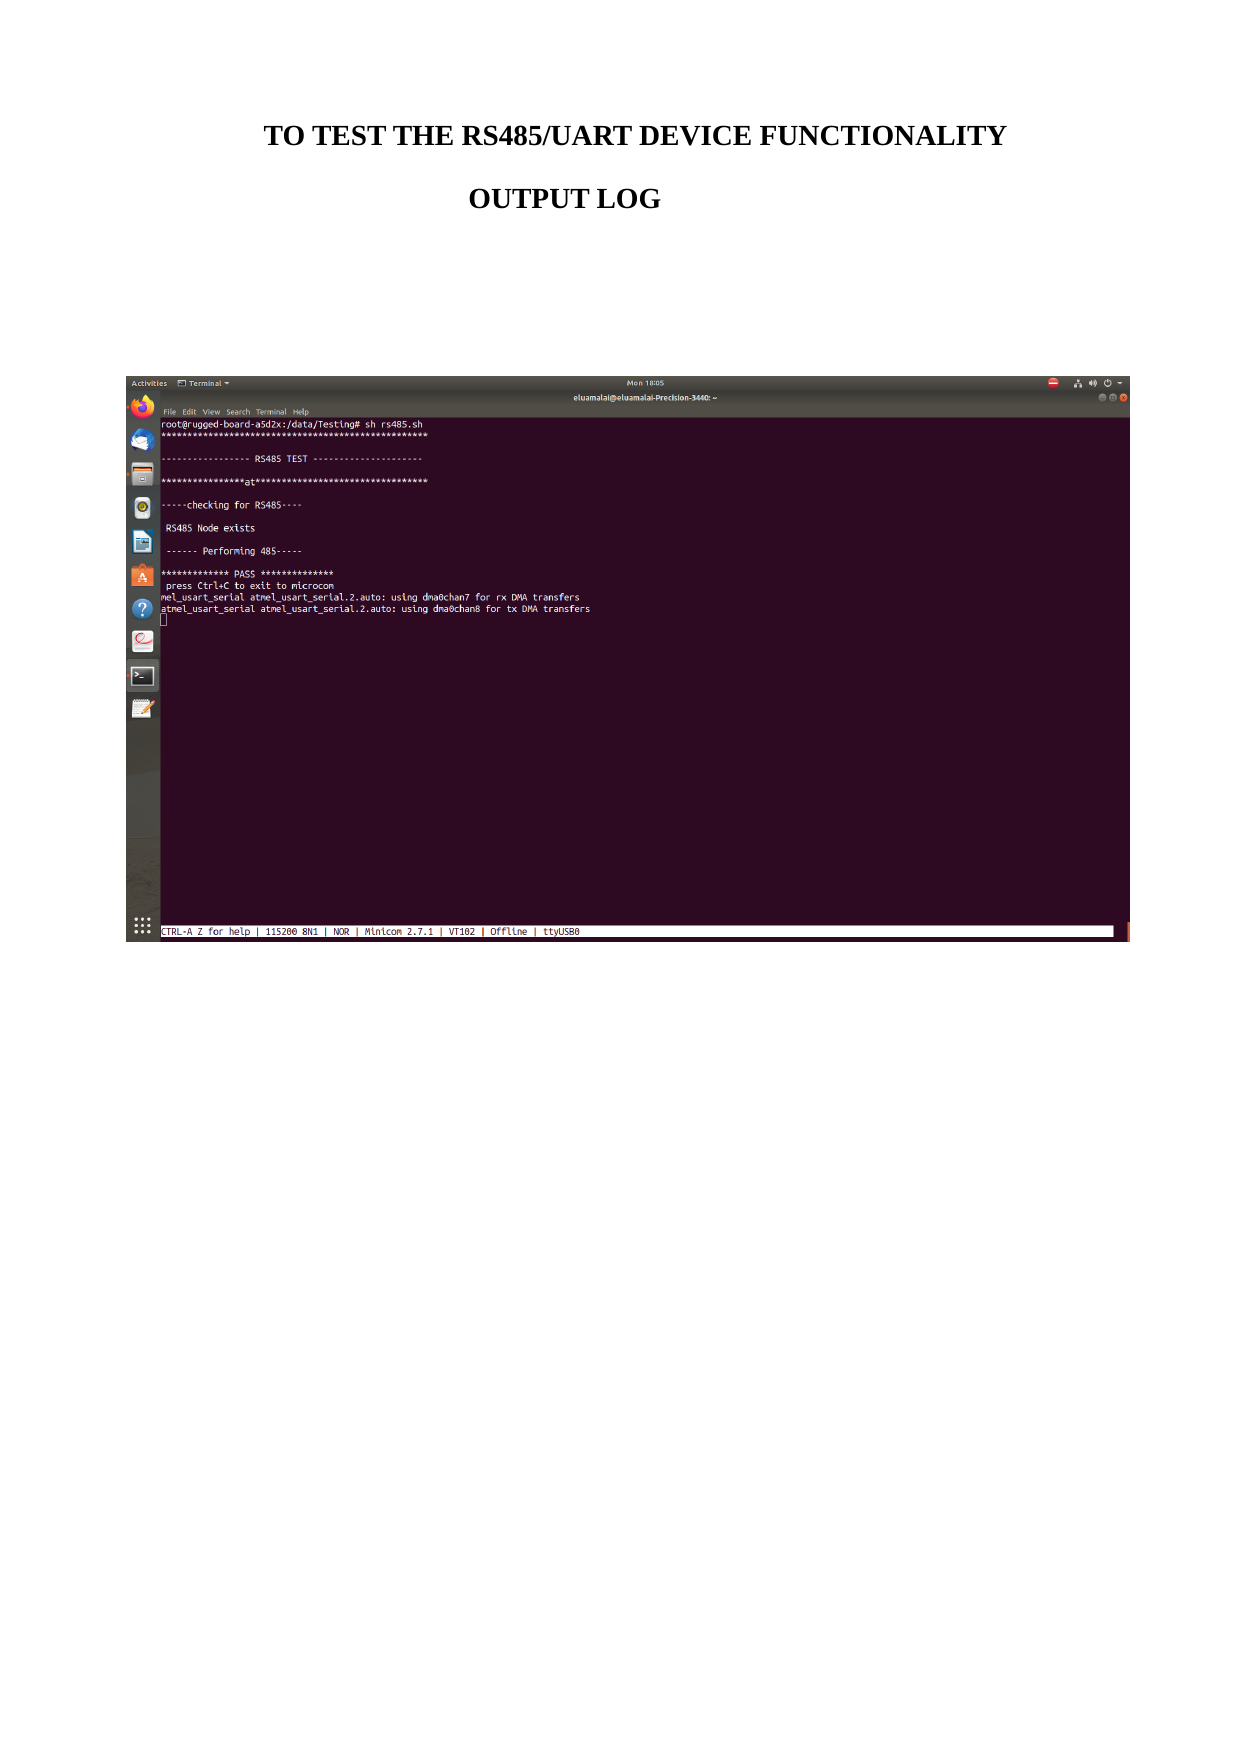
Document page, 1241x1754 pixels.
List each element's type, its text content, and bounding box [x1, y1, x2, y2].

text OUTPUT LOG [118, 181, 1122, 215]
picture [126, 376, 1130, 942]
